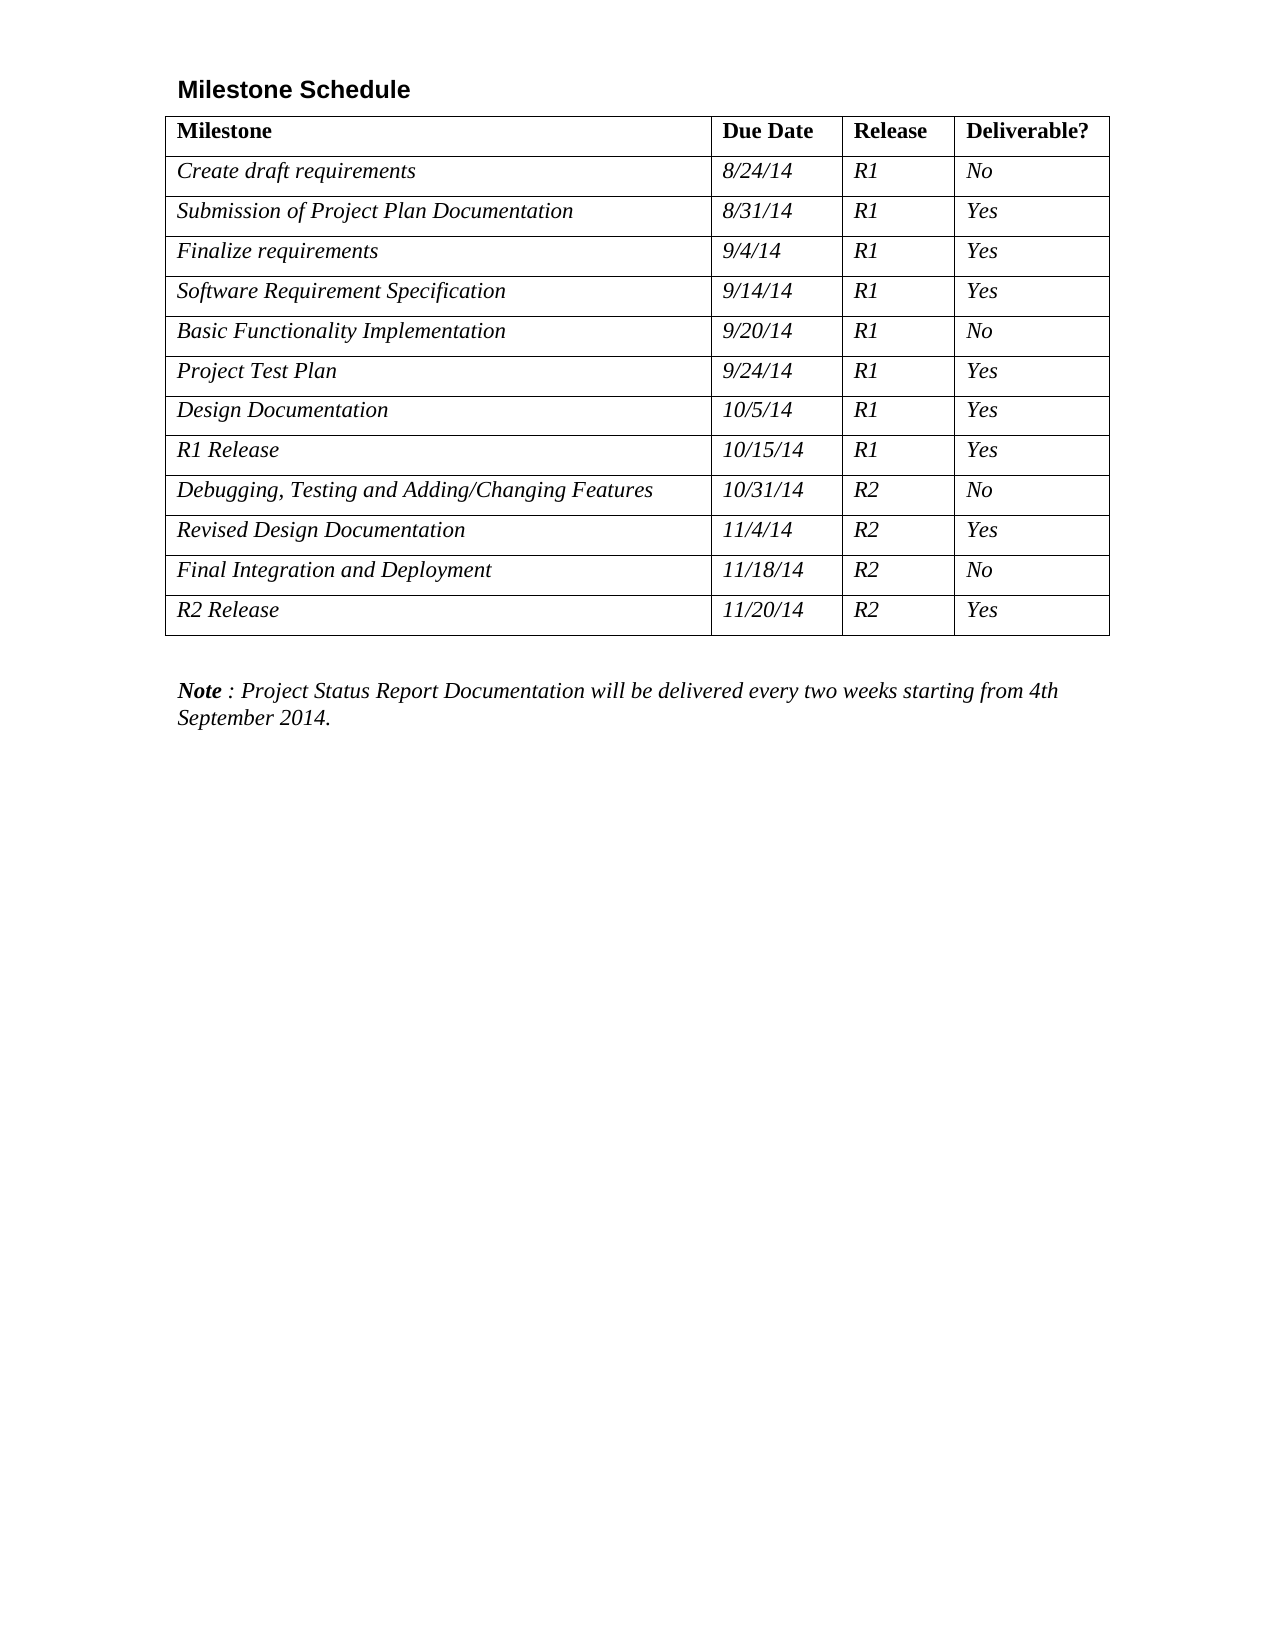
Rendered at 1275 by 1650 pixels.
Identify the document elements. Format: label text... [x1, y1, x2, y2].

table_cell Design Documentation [166, 397, 711, 435]
table_cell 11/20/14 [712, 596, 842, 635]
table_cell Final Integration and Deployment [166, 556, 711, 595]
table_cell Yes [955, 237, 1109, 276]
table_cell 9/14/14 [712, 277, 842, 316]
text Note : Project Status Report Documentation will be delivered every two weeks starting from 4th September 2014. [177, 677, 1098, 730]
table_cell R1 [843, 317, 954, 356]
table_cell R1 [843, 436, 954, 475]
table_cell Submission of Project Plan Documentation [166, 197, 711, 236]
table_cell R2 [843, 596, 954, 635]
table_cell R2 Release [166, 596, 711, 635]
table_cell 10/5/14 [712, 397, 842, 435]
table_cell R1 [843, 157, 954, 196]
table_cell R1 [843, 357, 954, 396]
table_cell Revised Design Documentation [166, 516, 711, 555]
table_cell Yes [955, 436, 1109, 475]
table_cell R2 [843, 476, 954, 515]
table_cell Finalize requirements [166, 237, 711, 276]
table_cell 8/24/14 [712, 157, 842, 196]
table_cell R1 Release [166, 436, 711, 475]
table_cell 8/31/14 [712, 197, 842, 236]
table_cell Software Requirement Specification [166, 277, 711, 316]
table_cell No [955, 476, 1109, 515]
table_cell R1 [843, 277, 954, 316]
table_cell Yes [955, 277, 1109, 316]
table_header Deliverable? [955, 117, 1109, 156]
table_cell R2 [843, 556, 954, 595]
table_header Release [843, 117, 954, 156]
table_cell 9/24/14 [712, 357, 842, 396]
table_cell No [955, 317, 1109, 356]
table_cell Project Test Plan [166, 357, 711, 396]
table_header Due Date [712, 117, 842, 156]
table_cell Yes [955, 516, 1109, 555]
table_header Milestone [166, 117, 711, 156]
table_cell 9/4/14 [712, 237, 842, 276]
table_cell R2 [843, 516, 954, 555]
table_cell Create draft requirements [166, 157, 711, 196]
table_cell No [955, 556, 1109, 595]
table_cell 10/15/14 [712, 436, 842, 475]
subtitle Milestone Schedule [177, 75, 1098, 104]
table_cell Debugging, Testing and Adding/Changing Features [166, 476, 711, 515]
table_cell 11/4/14 [712, 516, 842, 555]
table_cell 9/20/14 [712, 317, 842, 356]
table_cell 10/31/14 [712, 476, 842, 515]
table_cell 11/18/14 [712, 556, 842, 595]
table_cell R1 [843, 397, 954, 435]
table_cell R1 [843, 197, 954, 236]
table_cell No [955, 157, 1109, 196]
table_cell R1 [843, 237, 954, 276]
table_cell Yes [955, 357, 1109, 396]
table_cell Yes [955, 197, 1109, 236]
table_cell Basic Functionality Implementation [166, 317, 711, 356]
table_cell Yes [955, 397, 1109, 435]
table_cell Yes [955, 596, 1109, 635]
